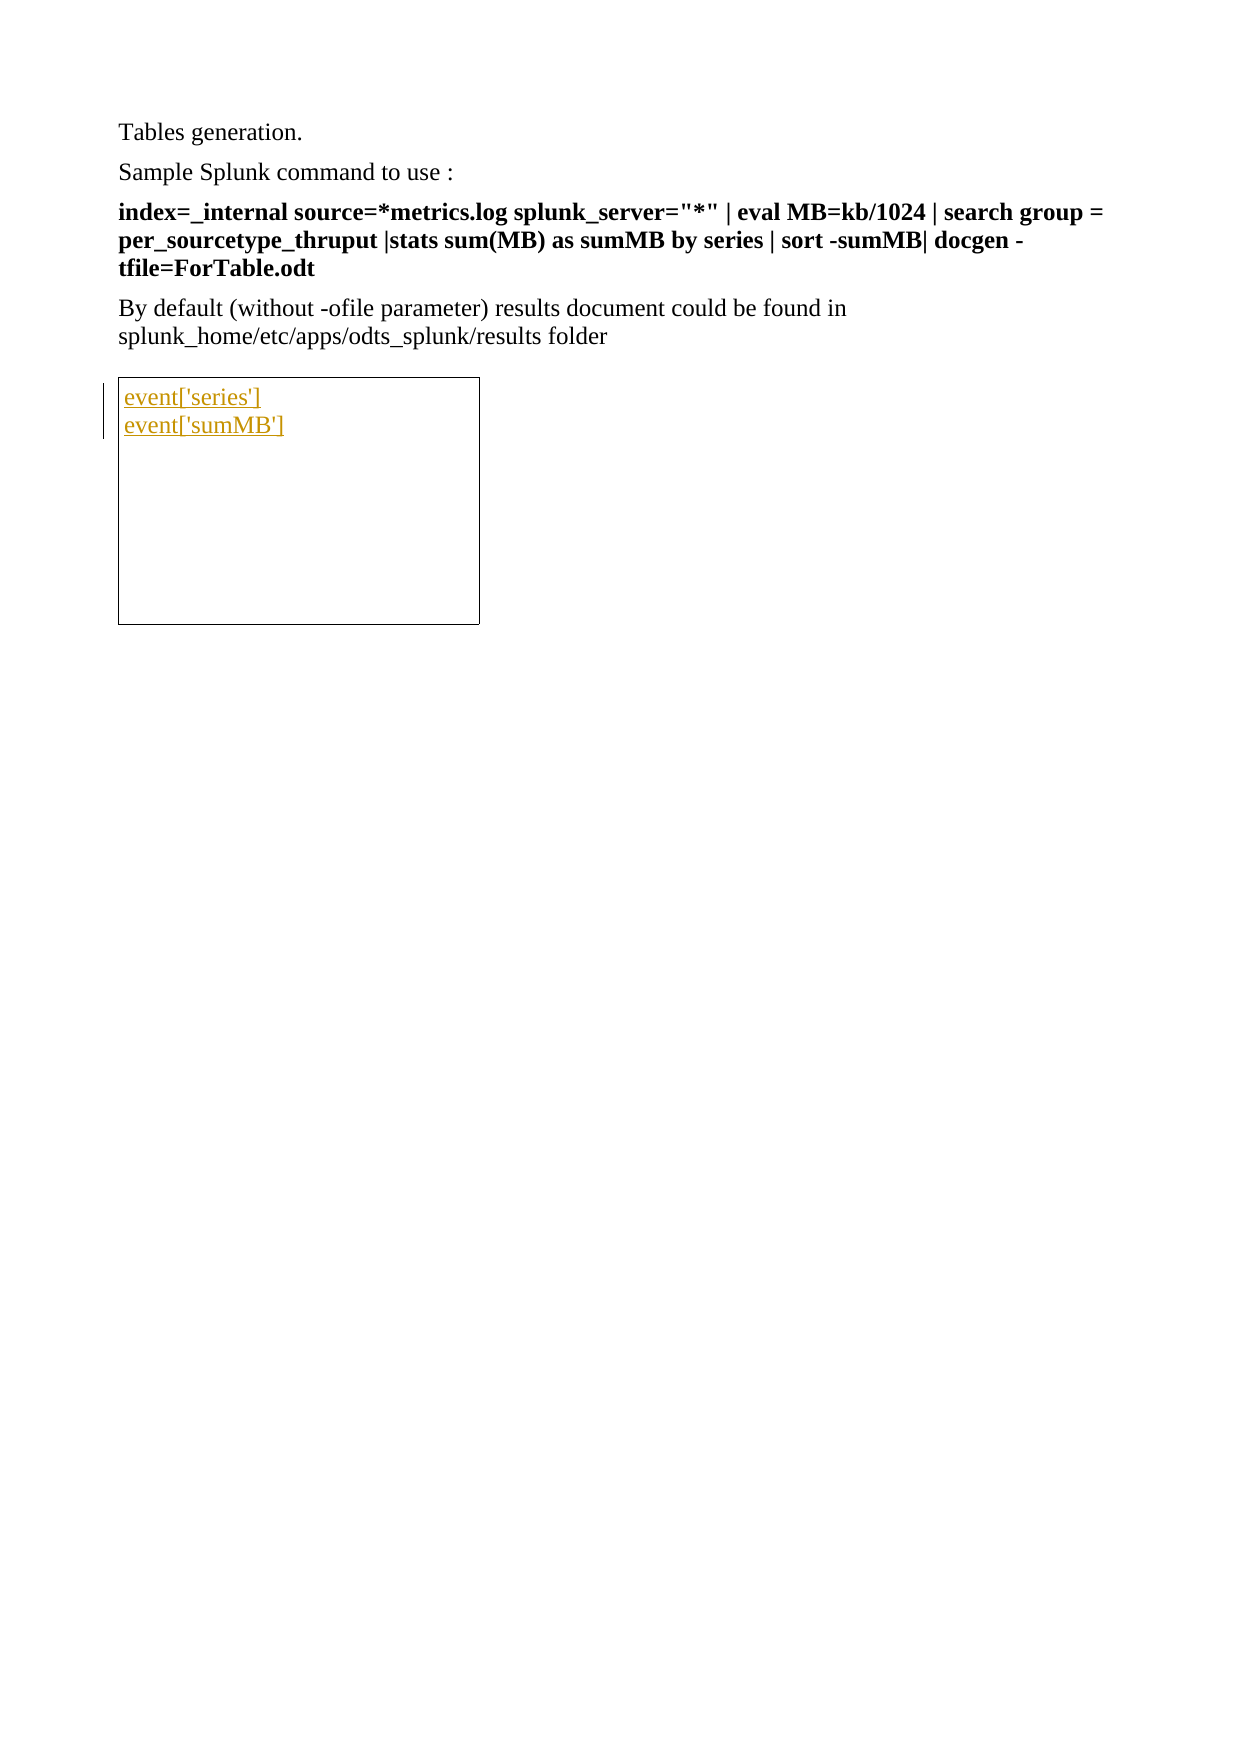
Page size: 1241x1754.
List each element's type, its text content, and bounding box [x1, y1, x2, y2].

text Tables generation. [118, 118, 1122, 146]
text index=_internal source=*metrics.log splunk_server="*" | eval MB=kb/1024 | search group = per_sourcetype_thruput |stats sum(MB) as sumMB by series | sort -sumMB| docgen -tfile=ForTable.odt [118, 198, 1122, 282]
table_header event['series'] event['sumMB'] [119, 378, 479, 624]
text Sample Splunk command to use : [118, 158, 1122, 186]
text By default (without -ofile parameter) results document could be found in splunk_home/etc/apps/odts_splunk/results folder [118, 294, 1122, 349]
